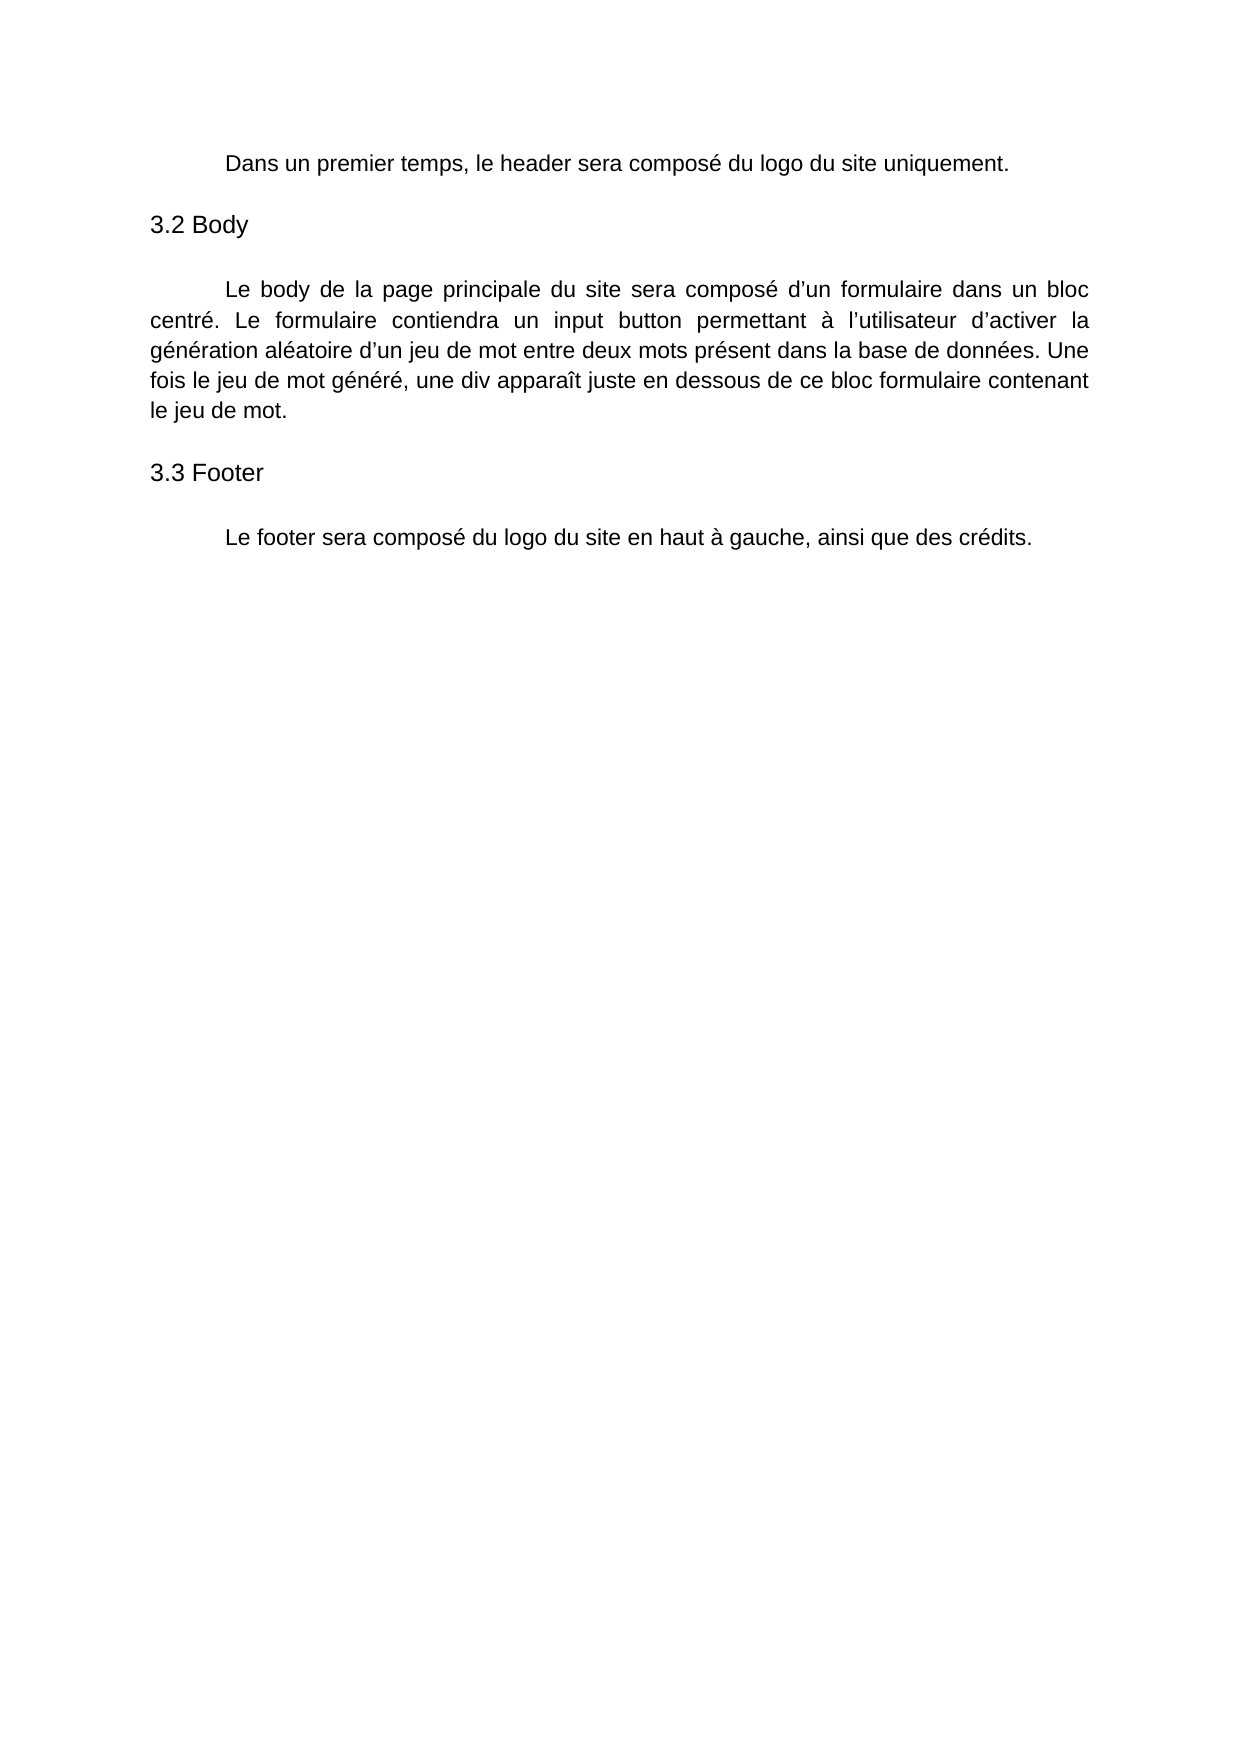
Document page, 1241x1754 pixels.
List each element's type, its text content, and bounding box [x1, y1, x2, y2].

text Le body de la page principale du site sera composé d’un formulaire dans un bloc centré. Le formulaire contiendra un input button permettant à l’utilisateur d’activer la génération aléatoire d’un jeu de mot entre deux mots présent dans la base de données. Une fois le jeu de mot généré, une div apparaît juste en dessous de ce bloc formulaire contenant le jeu de mot. [150, 276, 1090, 424]
text Le footer sera composé du logo du site en haut à gauche, ainsi que des crédits. [150, 524, 1090, 550]
text Dans un premier temps, le header sera composé du logo du site uniquement. [150, 150, 1090, 176]
text 3.3 Footer [150, 458, 1090, 486]
text 3.2 Body [150, 210, 1090, 239]
